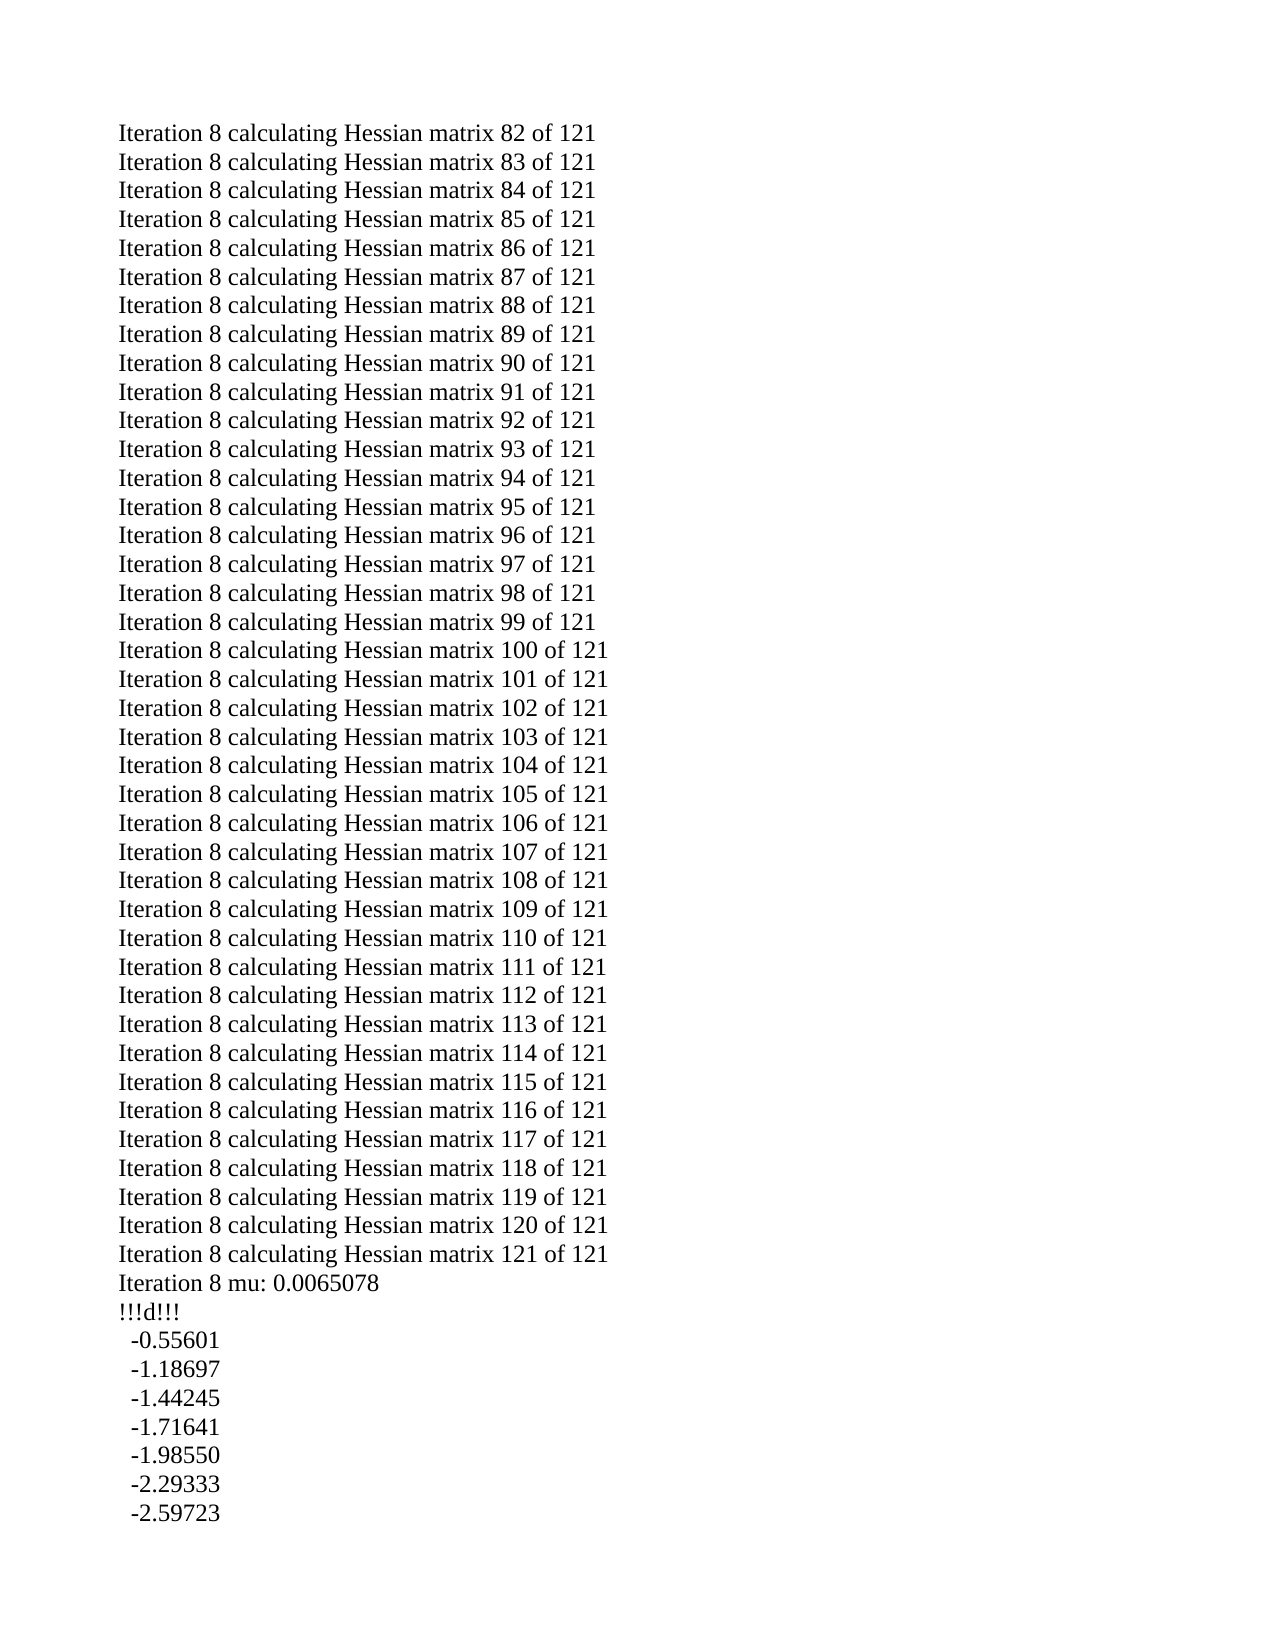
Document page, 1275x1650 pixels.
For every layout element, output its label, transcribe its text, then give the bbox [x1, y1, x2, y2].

text Iteration 8 calculating Hessian matrix 116 of 121 [118, 1096, 1157, 1124]
text Iteration 8 mu: 0.0065078 [118, 1268, 1157, 1297]
text -2.59723 [118, 1498, 1157, 1527]
text Iteration 8 calculating Hessian matrix 91 of 121 [118, 377, 1157, 406]
text Iteration 8 calculating Hessian matrix 99 of 121 [118, 607, 1157, 636]
text Iteration 8 calculating Hessian matrix 119 of 121 [118, 1182, 1157, 1211]
text -1.71641 [118, 1412, 1157, 1441]
text -1.18697 [118, 1354, 1157, 1383]
text Iteration 8 calculating Hessian matrix 82 of 121 [118, 118, 1157, 147]
text Iteration 8 calculating Hessian matrix 111 of 121 [118, 952, 1157, 981]
text Iteration 8 calculating Hessian matrix 114 of 121 [118, 1038, 1157, 1067]
text Iteration 8 calculating Hessian matrix 107 of 121 [118, 837, 1157, 866]
text Iteration 8 calculating Hessian matrix 106 of 121 [118, 808, 1157, 837]
text -2.29333 [118, 1469, 1157, 1498]
text Iteration 8 calculating Hessian matrix 100 of 121 [118, 636, 1157, 664]
text Iteration 8 calculating Hessian matrix 98 of 121 [118, 578, 1157, 607]
text Iteration 8 calculating Hessian matrix 118 of 121 [118, 1153, 1157, 1182]
text Iteration 8 calculating Hessian matrix 101 of 121 [118, 664, 1157, 693]
text Iteration 8 calculating Hessian matrix 87 of 121 [118, 262, 1157, 291]
text Iteration 8 calculating Hessian matrix 84 of 121 [118, 176, 1157, 204]
text -1.44245 [118, 1383, 1157, 1412]
text !!!d!!! [118, 1297, 1157, 1326]
text Iteration 8 calculating Hessian matrix 90 of 121 [118, 348, 1157, 377]
text Iteration 8 calculating Hessian matrix 83 of 121 [118, 147, 1157, 176]
text Iteration 8 calculating Hessian matrix 102 of 121 [118, 693, 1157, 722]
text Iteration 8 calculating Hessian matrix 89 of 121 [118, 319, 1157, 348]
text Iteration 8 calculating Hessian matrix 86 of 121 [118, 233, 1157, 262]
text Iteration 8 calculating Hessian matrix 110 of 121 [118, 923, 1157, 952]
text Iteration 8 calculating Hessian matrix 120 of 121 [118, 1211, 1157, 1239]
text Iteration 8 calculating Hessian matrix 103 of 121 [118, 722, 1157, 751]
text Iteration 8 calculating Hessian matrix 112 of 121 [118, 981, 1157, 1009]
text Iteration 8 calculating Hessian matrix 105 of 121 [118, 779, 1157, 808]
text Iteration 8 calculating Hessian matrix 96 of 121 [118, 521, 1157, 549]
text Iteration 8 calculating Hessian matrix 109 of 121 [118, 894, 1157, 923]
text Iteration 8 calculating Hessian matrix 95 of 121 [118, 492, 1157, 521]
text Iteration 8 calculating Hessian matrix 117 of 121 [118, 1124, 1157, 1153]
text Iteration 8 calculating Hessian matrix 94 of 121 [118, 463, 1157, 492]
text Iteration 8 calculating Hessian matrix 104 of 121 [118, 751, 1157, 779]
text Iteration 8 calculating Hessian matrix 121 of 121 [118, 1239, 1157, 1268]
text -0.55601 [118, 1326, 1157, 1354]
text Iteration 8 calculating Hessian matrix 85 of 121 [118, 204, 1157, 233]
text Iteration 8 calculating Hessian matrix 88 of 121 [118, 291, 1157, 319]
text Iteration 8 calculating Hessian matrix 97 of 121 [118, 549, 1157, 578]
text -1.98550 [118, 1441, 1157, 1469]
text Iteration 8 calculating Hessian matrix 108 of 121 [118, 866, 1157, 894]
text Iteration 8 calculating Hessian matrix 115 of 121 [118, 1067, 1157, 1096]
text Iteration 8 calculating Hessian matrix 93 of 121 [118, 434, 1157, 463]
text Iteration 8 calculating Hessian matrix 113 of 121 [118, 1009, 1157, 1038]
text Iteration 8 calculating Hessian matrix 92 of 121 [118, 406, 1157, 434]
